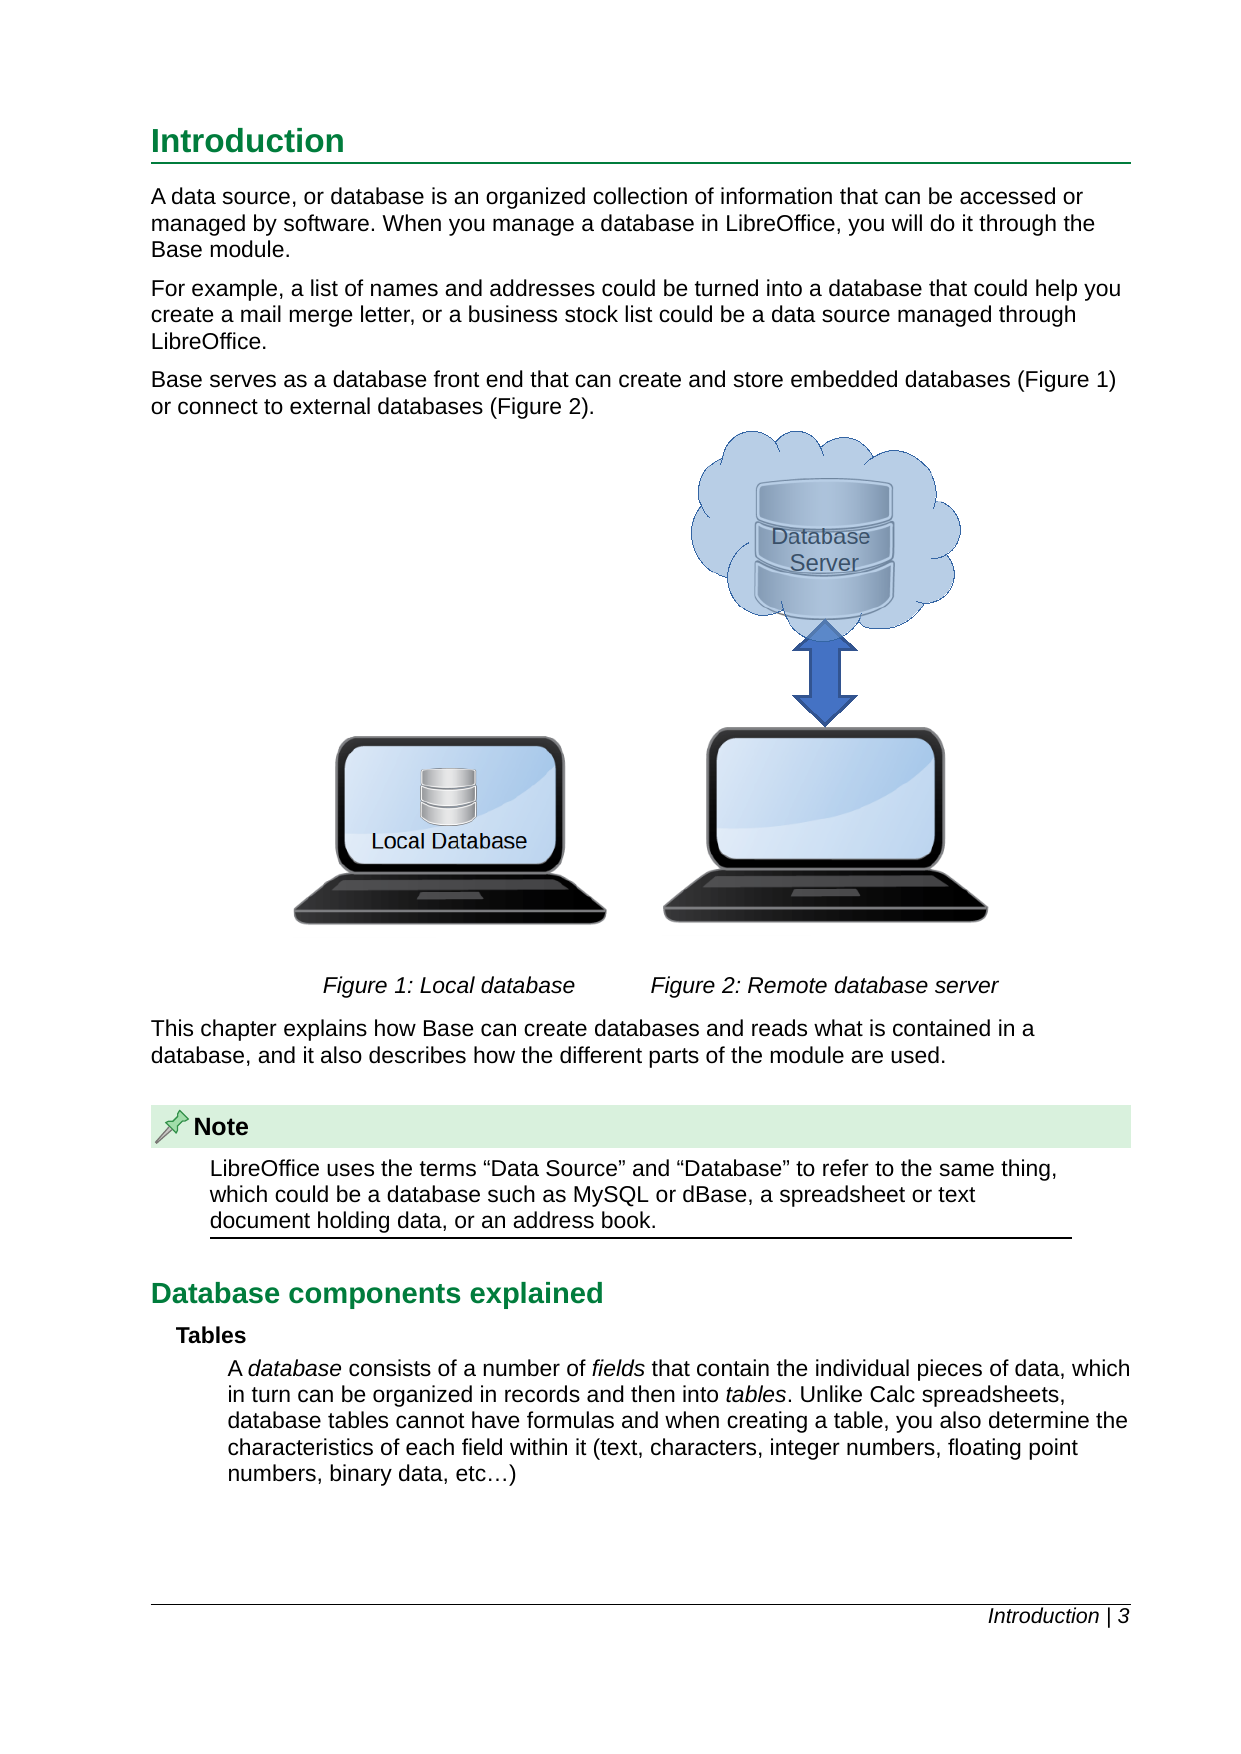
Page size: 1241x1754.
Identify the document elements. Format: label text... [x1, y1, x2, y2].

text Figure 2: Remote database server [648, 972, 1002, 998]
text For example, a list of names and addresses could be turned into a database that could help you create a mail merge letter, or a business stock list could be a data source managed through LibreOffice. [151, 275, 1131, 354]
text A data source, or database is an organized collection of information that can be accessed or managed by software. When you manage a database in LibreOffice, you will do it through the Base module. [151, 183, 1131, 262]
subtitle Database components explained [151, 1276, 1131, 1309]
picture [279, 722, 621, 960]
subtitle Introduction [151, 121, 1131, 162]
text LibreOffice uses the terms “Data Source” and “Database” to refer to the same thing, which could be a database such as MySQL or dBase, a spreadsheet or text document holding data, or an address book. [209, 1154, 1072, 1239]
text Base serves as a database front end that can create and store embedded databases (Figure 1) or connect to external databases (Figure 2). [151, 366, 1131, 419]
text Figure 1: Local database [279, 972, 621, 998]
subtitle Note [151, 1105, 1131, 1148]
text A database consists of a number of fields that contain the individual pieces of data, which in turn can be organized in records and then into tables. Unlike Calc spreadsheets, database tables cannot have formulas and when creating a table, you also determine the characteristics of each field within it (text, characters, integer numbers, floating point numbers, binary data, etc…) [227, 1354, 1131, 1486]
text This chapter explains how Base can create databases and reads what is contained in a database, and it also describes how the different parts of the module are used. [151, 1015, 1131, 1068]
picture [648, 431, 1003, 960]
text Tables [176, 1322, 1131, 1348]
